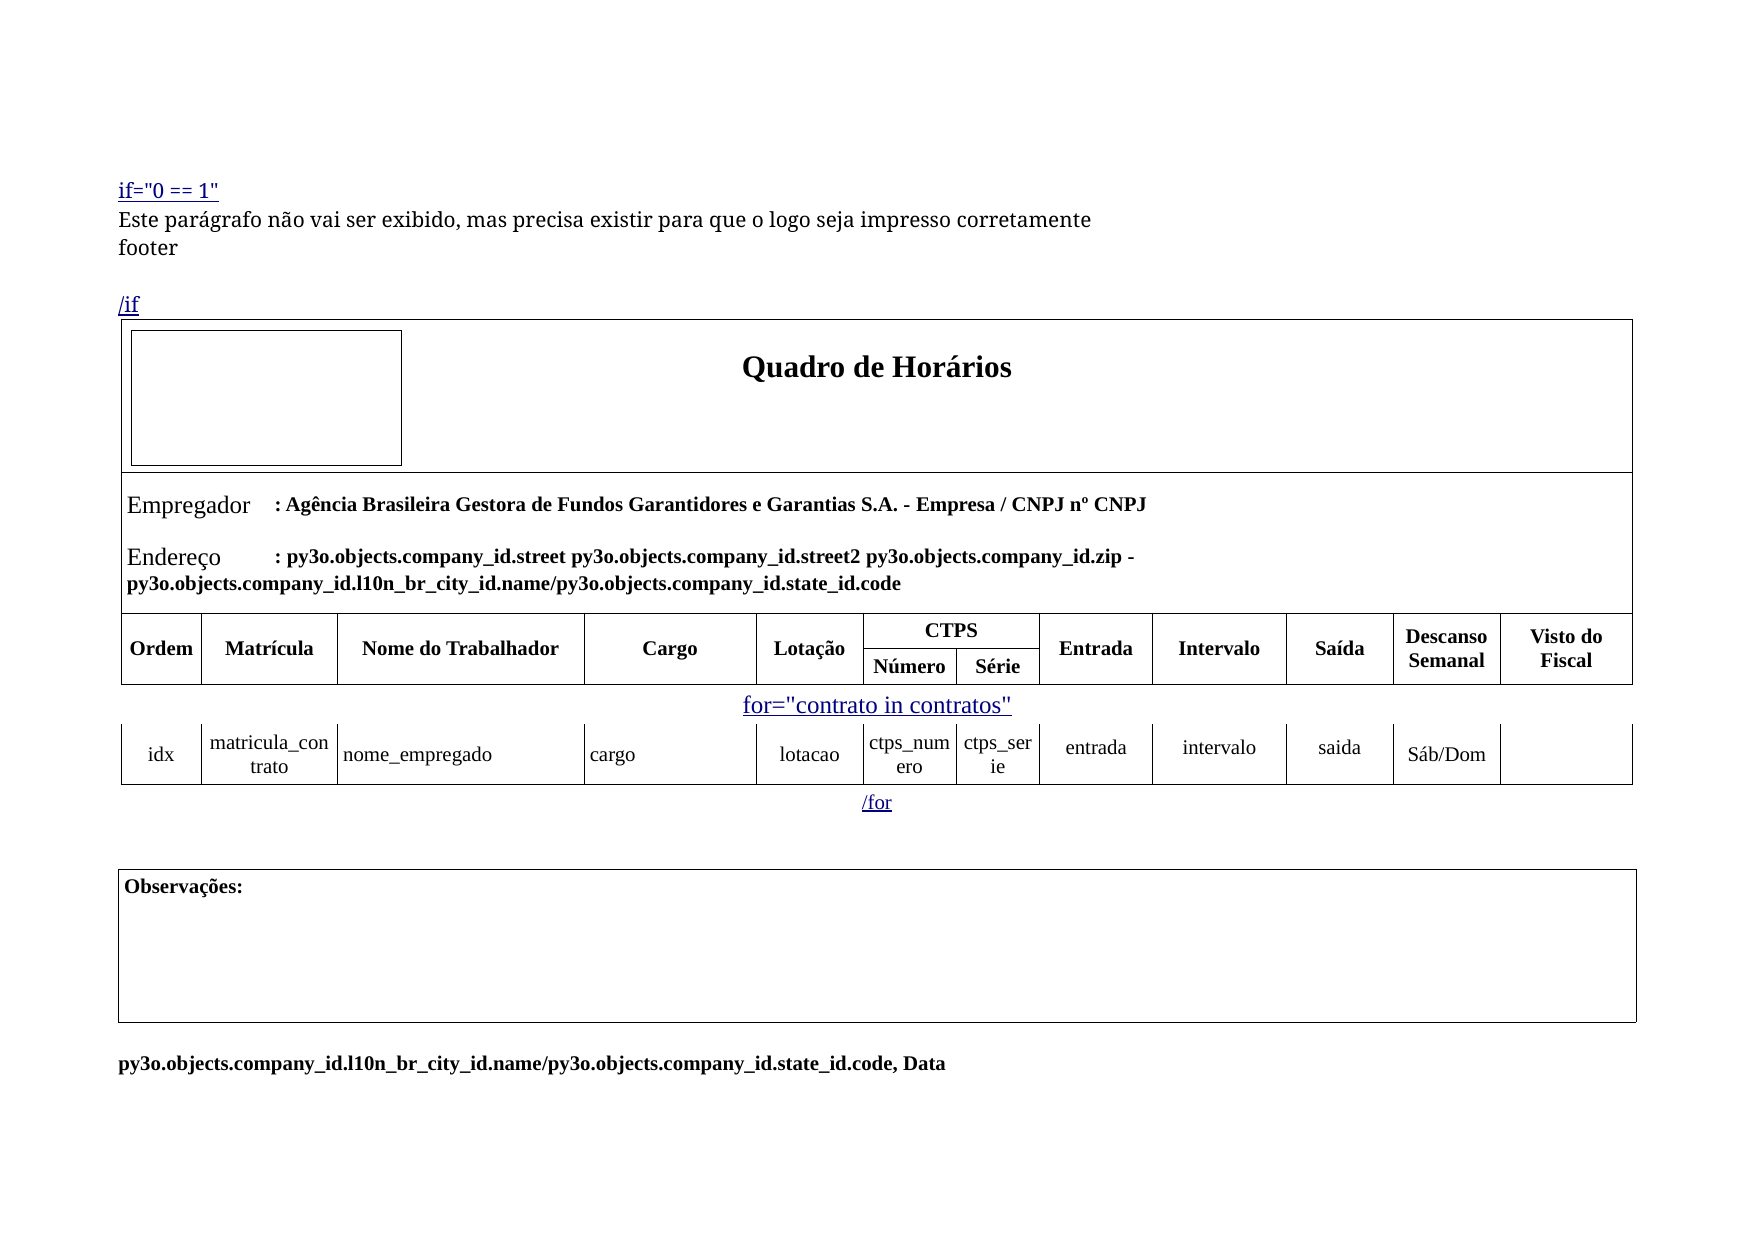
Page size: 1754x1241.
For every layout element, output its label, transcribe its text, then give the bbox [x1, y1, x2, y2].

text /if [118, 290, 1636, 318]
text if="0 == 1" [118, 176, 1636, 205]
table_cell Ordem [122, 614, 201, 684]
table_cell entrada [1040, 724, 1152, 784]
text footer [118, 233, 1636, 262]
text py3o.objects.company_id.l10n_br_city_id.name/py3o.objects.company_id.state_id.code, Data [118, 1051, 1636, 1075]
table_cell Entrada [1040, 614, 1152, 684]
table_cell nome_empregado [338, 724, 584, 784]
table_cell Empregador : Agência Brasileira Gestora de Fundos Garantidores e Garantias S.A. - Empresa / CNPJ nº CNPJ Endereço : py3o.objects.company_id.street py3o.objects.company_id.street2 py3o.objects.company_id.zip - py3o.objects.company_id.l10n_br_city_id.name/py3o.objects.company_id.state_id.code [122, 473, 1632, 613]
table_cell Visto do Fiscal [1501, 614, 1632, 684]
table_cell Descanso Semanal [1394, 614, 1500, 684]
table_cell matricula_contrato [202, 724, 337, 784]
table_cell Nome do Trabalhador [338, 614, 584, 684]
table_header Observações: [119, 870, 1636, 1022]
table_cell ctps_serie [957, 724, 1039, 784]
table_cell lotacao [757, 724, 863, 784]
table_cell idx [122, 724, 201, 784]
table_cell for="contrato in contratos" [121, 685, 1632, 724]
table_cell [1501, 724, 1632, 784]
table_cell Série [957, 649, 1039, 684]
table_cell Matrícula [202, 614, 337, 684]
table_header Quadro de Horários [122, 320, 1632, 472]
table_cell intervalo [1153, 724, 1286, 784]
table_cell ctps_numero [864, 724, 956, 784]
table_cell /for [121, 785, 1632, 819]
table_cell saida [1287, 724, 1393, 784]
table_cell Sáb/Dom [1394, 724, 1500, 784]
table_cell Intervalo [1153, 614, 1286, 684]
table_cell Lotação [757, 614, 863, 684]
table_cell cargo [585, 724, 756, 784]
table_cell Cargo [585, 614, 756, 684]
table_cell CTPS [864, 614, 1039, 648]
text Este parágrafo não vai ser exibido, mas precisa existir para que o logo seja impresso corretamente [118, 205, 1636, 233]
table_cell Saída [1287, 614, 1393, 684]
table_cell Número [864, 649, 956, 684]
